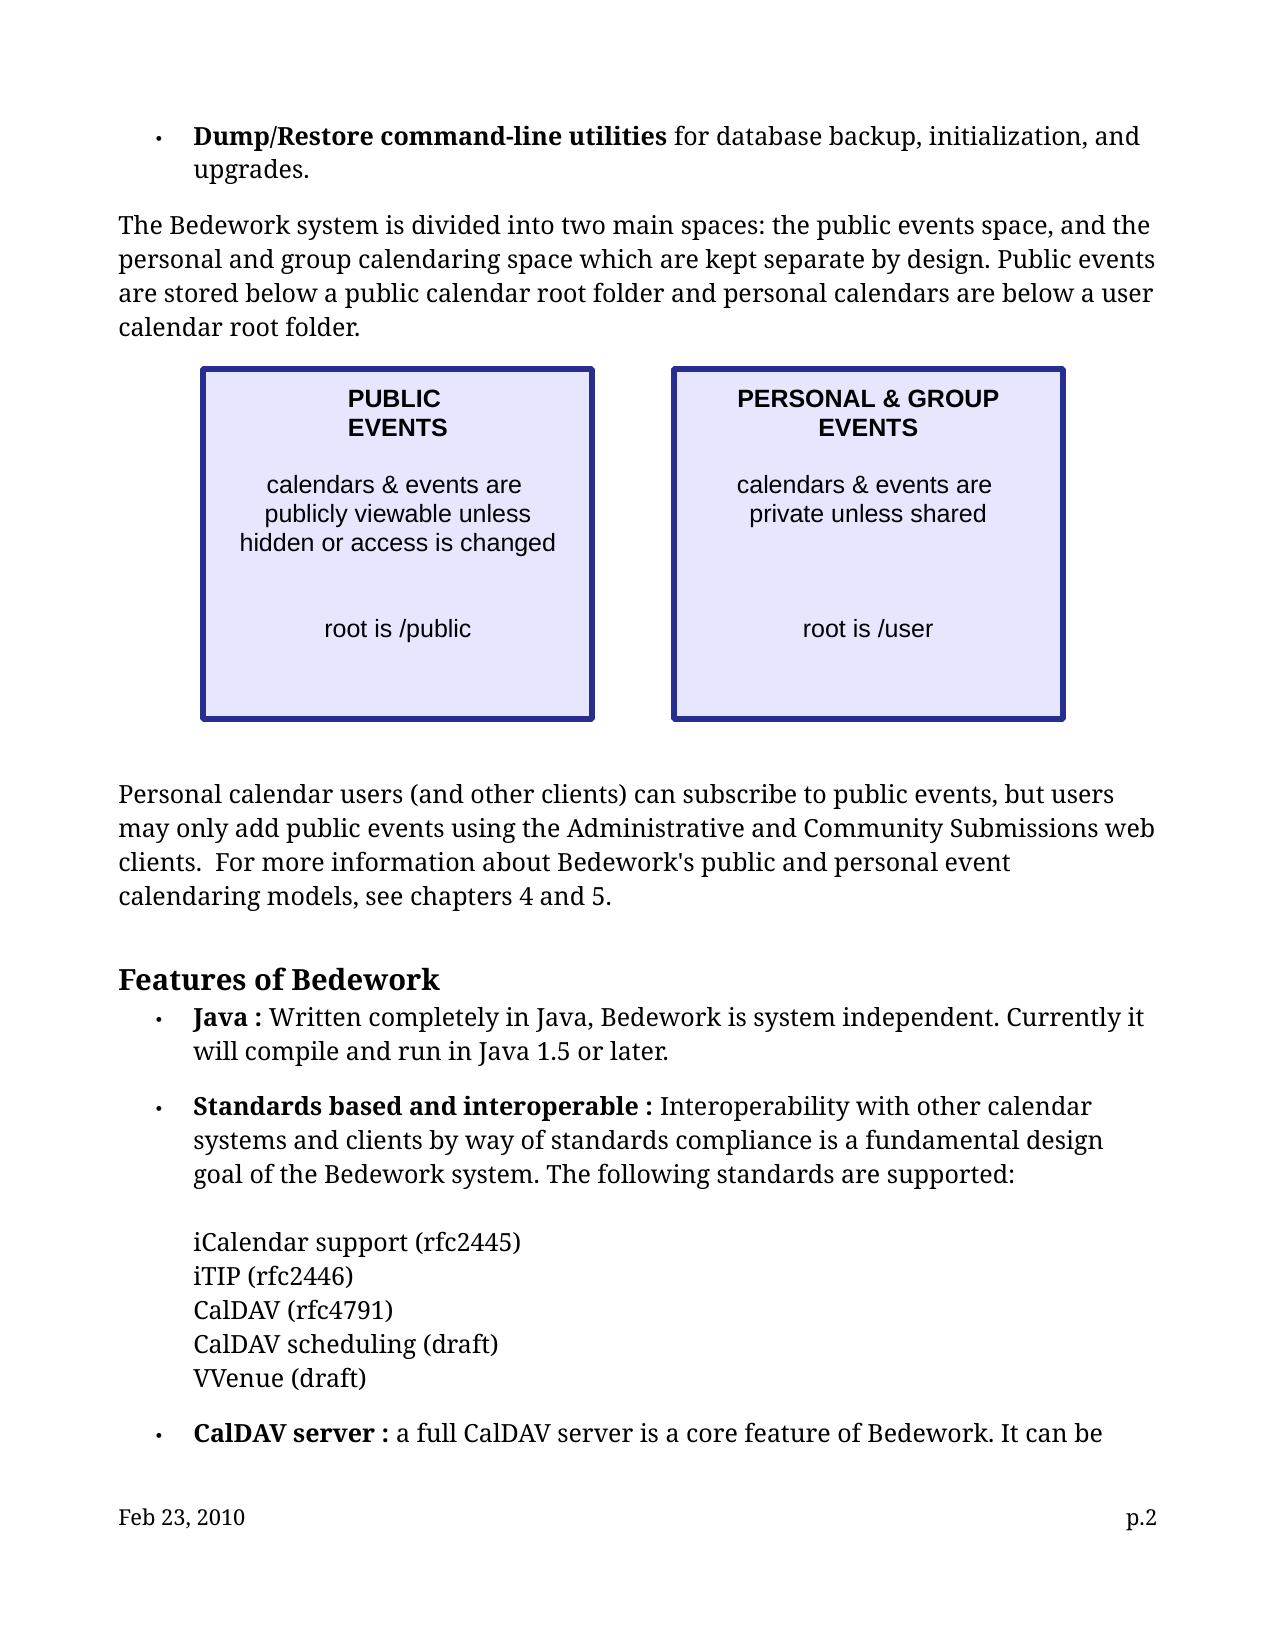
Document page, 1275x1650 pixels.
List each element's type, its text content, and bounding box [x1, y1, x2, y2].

subtitle Features of Bedework [118, 959, 1157, 999]
text The Bedework system is divided into two main spaces: the public events space, and the personal and group calendaring space which are kept separate by design. Public events are stored below a public calendar root folder and personal calendars are below a user calendar root folder. [118, 207, 1157, 343]
list Standards based and interoperable : Interoperability with other calendar systems and clients by way of standards compliance is a fundamental design goal of the Bedework system. The following standards are supported: iCalendar support (rfc2445) iTIP (rfc2446) CalDAV (rfc4791) CalDAV scheduling (draft) VVenue (draft) [156, 1088, 1157, 1395]
list Dump/Restore command-line utilities for database backup, initialization, and upgrades. [156, 118, 1157, 186]
list Java : Written completely in Java, Bedework is system independent. Currently it will compile and run in Java 1.5 or later. [156, 999, 1157, 1067]
text Personal calendar users (and other clients) can subscribe to public events, but users may only add public events using the Administrative and Community Submissions web clients. For more information about Bedework's public and personal event calendaring models, see chapters 4 and 5. [118, 777, 1157, 913]
list CalDAV server : a full CalDAV server is a core feature of Bedework. It can be [156, 1416, 1157, 1450]
